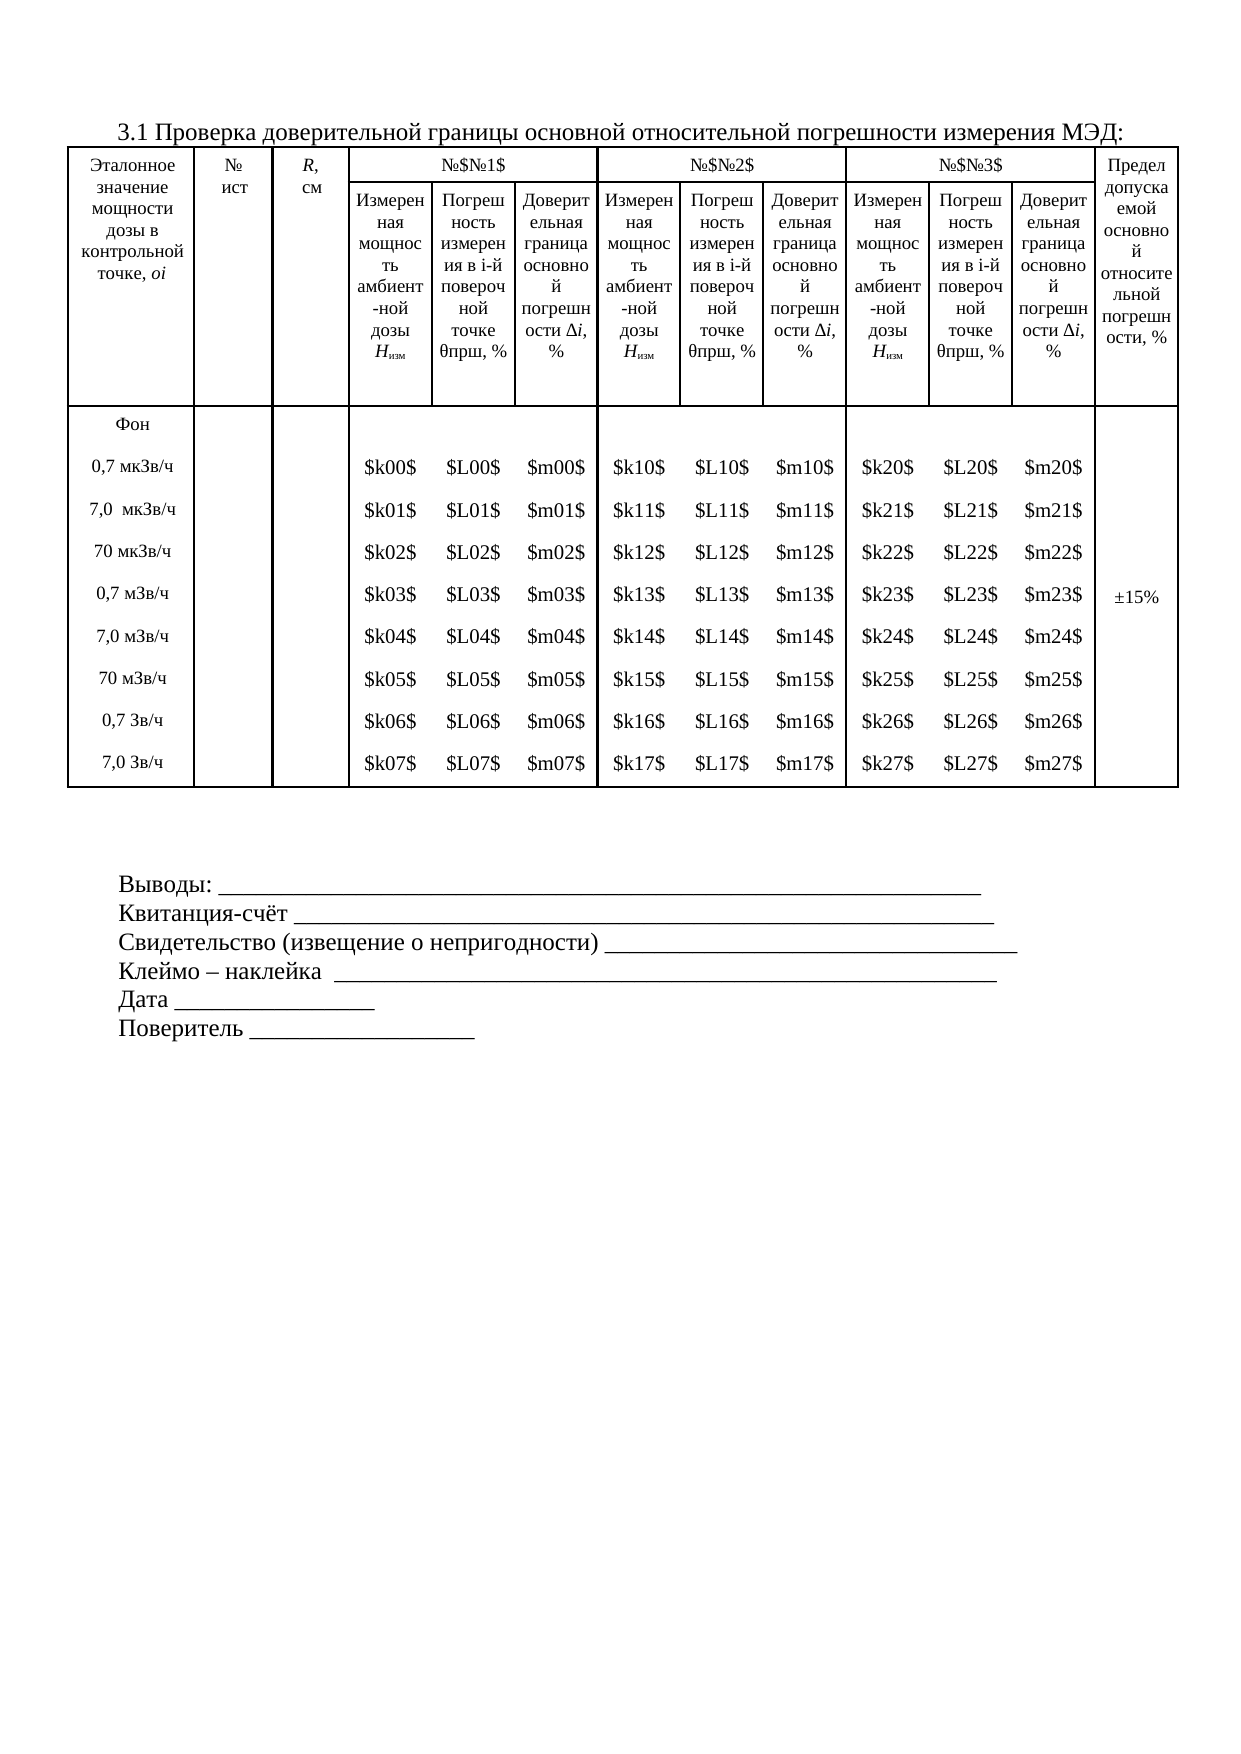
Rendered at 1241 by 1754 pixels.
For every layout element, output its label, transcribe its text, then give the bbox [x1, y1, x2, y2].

table_cell $k27$ [847, 744, 929, 786]
table_cell $m11$ [763, 490, 845, 532]
table_cell [195, 659, 271, 701]
table_cell [432, 407, 514, 447]
table_cell [274, 659, 348, 701]
table_cell $L27$ [929, 744, 1012, 786]
table_cell Фон [69, 407, 193, 447]
table_cell [195, 701, 271, 743]
table_cell $L15$ [680, 659, 763, 701]
table_cell $L24$ [929, 617, 1012, 659]
table_cell $k11$ [599, 490, 680, 532]
table_cell $m03$ [515, 574, 596, 617]
table_header Предел допускаемой основной относительной погрешности, % [1096, 148, 1177, 405]
table_cell Доверительная граница основной погрешности ∆i,% [516, 183, 596, 405]
table_cell ±15% [1096, 407, 1177, 786]
table_cell [929, 407, 1012, 447]
table_cell Погрешность измерения в i-й поверочной точке θпрш, % [930, 183, 1011, 405]
table_cell $L10$ [680, 448, 763, 490]
table_cell $m05$ [515, 659, 596, 701]
table_cell [515, 407, 596, 447]
table_cell $L05$ [432, 659, 514, 701]
table_cell [350, 407, 432, 447]
table_cell $m16$ [763, 701, 845, 743]
table_header № ист [195, 148, 271, 405]
table_cell $L17$ [680, 744, 763, 786]
table_cell 7,0 Зв/ч [69, 744, 193, 786]
table_cell $L06$ [432, 701, 514, 743]
table_cell $L14$ [680, 617, 763, 659]
table_cell $m14$ [763, 617, 845, 659]
table_cell Доверительная граница основной погрешности ∆i,% [764, 183, 845, 405]
table_cell $k05$ [350, 659, 432, 701]
table_cell [763, 407, 845, 447]
table_cell $L12$ [680, 532, 763, 574]
table_cell [195, 407, 271, 447]
table_cell $L02$ [432, 532, 514, 574]
table_cell $L25$ [929, 659, 1012, 701]
table_cell $m17$ [763, 744, 845, 786]
table_cell $m07$ [515, 744, 596, 786]
table_cell $k04$ [350, 617, 432, 659]
table_cell $k25$ [847, 659, 929, 701]
table_cell [680, 407, 763, 447]
table_cell $k26$ [847, 701, 929, 743]
table_header №$№3$ [847, 148, 1094, 181]
table_cell 70 мЗв/ч [69, 659, 193, 701]
table_cell 0,7 Зв/ч [69, 701, 193, 743]
table_cell $L07$ [432, 744, 514, 786]
list 3.1 Проверка доверительной границы основной относительной погрешности измерения МЭД: [117, 117, 1129, 146]
table_cell $m20$ [1012, 448, 1094, 490]
table_cell [274, 744, 348, 786]
table_cell [1012, 407, 1094, 447]
table_cell $k06$ [350, 701, 432, 743]
text Выводы: _____________________________________________________________ [118, 869, 1122, 898]
table_cell $m01$ [515, 490, 596, 532]
table_cell $m12$ [763, 532, 845, 574]
table_cell $k16$ [599, 701, 680, 743]
table_cell $k14$ [599, 617, 680, 659]
table_cell $L20$ [929, 448, 1012, 490]
text Клеймо – наклейка _____________________________________________________ [118, 956, 1122, 984]
table_cell 0,7 мкЗв/ч [69, 448, 193, 490]
table_cell $k12$ [599, 532, 680, 574]
table_cell [195, 574, 271, 617]
table_header Эталонное значение мощности дозы в контрольной точке, oi [69, 148, 193, 405]
table_cell $m06$ [515, 701, 596, 743]
table_cell $L16$ [680, 701, 763, 743]
table_cell $m10$ [763, 448, 845, 490]
table_cell [195, 532, 271, 574]
table_cell Измеренная мощность амбиент-ной дозы Hизм [847, 183, 928, 405]
table_cell $m00$ [515, 448, 596, 490]
table_cell [195, 448, 271, 490]
table_cell $L11$ [680, 490, 763, 532]
table_cell $m21$ [1012, 490, 1094, 532]
table_cell [274, 701, 348, 743]
table_cell $L23$ [929, 574, 1012, 617]
table_cell 0,7 мЗв/ч [69, 574, 193, 617]
table_header R, см [274, 148, 348, 405]
table_cell $k20$ [847, 448, 929, 490]
table_cell $L22$ [929, 532, 1012, 574]
table_cell [599, 407, 680, 447]
table_cell $k00$ [350, 448, 432, 490]
text Квитанция-счёт ________________________________________________________ [118, 898, 1122, 927]
table_header №$№1$ [350, 148, 596, 181]
table_cell $k13$ [599, 574, 680, 617]
table_cell [195, 490, 271, 532]
table_cell $m23$ [1012, 574, 1094, 617]
table_cell $k24$ [847, 617, 929, 659]
text Поверитель __________________ [118, 1013, 1122, 1042]
table_cell [274, 407, 348, 447]
table_cell [274, 532, 348, 574]
table_cell $L00$ [432, 448, 514, 490]
table_cell $L26$ [929, 701, 1012, 743]
table_cell $k07$ [350, 744, 432, 786]
text Дата ________________ [118, 984, 1122, 1013]
table_cell $m02$ [515, 532, 596, 574]
table_cell $k02$ [350, 532, 432, 574]
table_cell [847, 407, 929, 447]
table_cell $m22$ [1012, 532, 1094, 574]
table_cell [195, 617, 271, 659]
table_cell $L01$ [432, 490, 514, 532]
table_cell $k21$ [847, 490, 929, 532]
table_cell $k15$ [599, 659, 680, 701]
table_cell $m25$ [1012, 659, 1094, 701]
table_cell $m13$ [763, 574, 845, 617]
table_cell [274, 448, 348, 490]
table_cell $k01$ [350, 490, 432, 532]
table_cell $L21$ [929, 490, 1012, 532]
table_cell $k23$ [847, 574, 929, 617]
table_cell [274, 617, 348, 659]
text Свидетельство (извещение о непригодности) _________________________________ [118, 927, 1122, 956]
table_cell $m04$ [515, 617, 596, 659]
table_cell $m27$ [1012, 744, 1094, 786]
table_cell Погрешность измерения в i-й поверочной точке θпрш, % [433, 183, 514, 405]
table_cell [195, 744, 271, 786]
table_cell [274, 490, 348, 532]
table_cell [274, 574, 348, 617]
table_cell 70 мкЗв/ч [69, 532, 193, 574]
table_cell $k10$ [599, 448, 680, 490]
table_cell $k03$ [350, 574, 432, 617]
table_cell Доверительная граница основной погрешности ∆i,% [1013, 183, 1094, 405]
table_cell $L04$ [432, 617, 514, 659]
table_header №$№2$ [599, 148, 845, 181]
table_cell $k22$ [847, 532, 929, 574]
table_cell $k17$ [599, 744, 680, 786]
table_cell Погрешность измерения в i-й поверочной точке θпрш, % [681, 183, 762, 405]
table_cell $m24$ [1012, 617, 1094, 659]
table_cell 7,0 мЗв/ч [69, 617, 193, 659]
table_cell Измеренная мощность амбиент-ной дозы Hизм [599, 183, 679, 405]
table_cell $m26$ [1012, 701, 1094, 743]
table_cell 7,0 мкЗв/ч [69, 490, 193, 532]
table_cell Измеренная мощность амбиент-ной дозы Hизм [350, 183, 431, 405]
table_cell $m15$ [763, 659, 845, 701]
table_cell $L13$ [680, 574, 763, 617]
table_cell $L03$ [432, 574, 514, 617]
